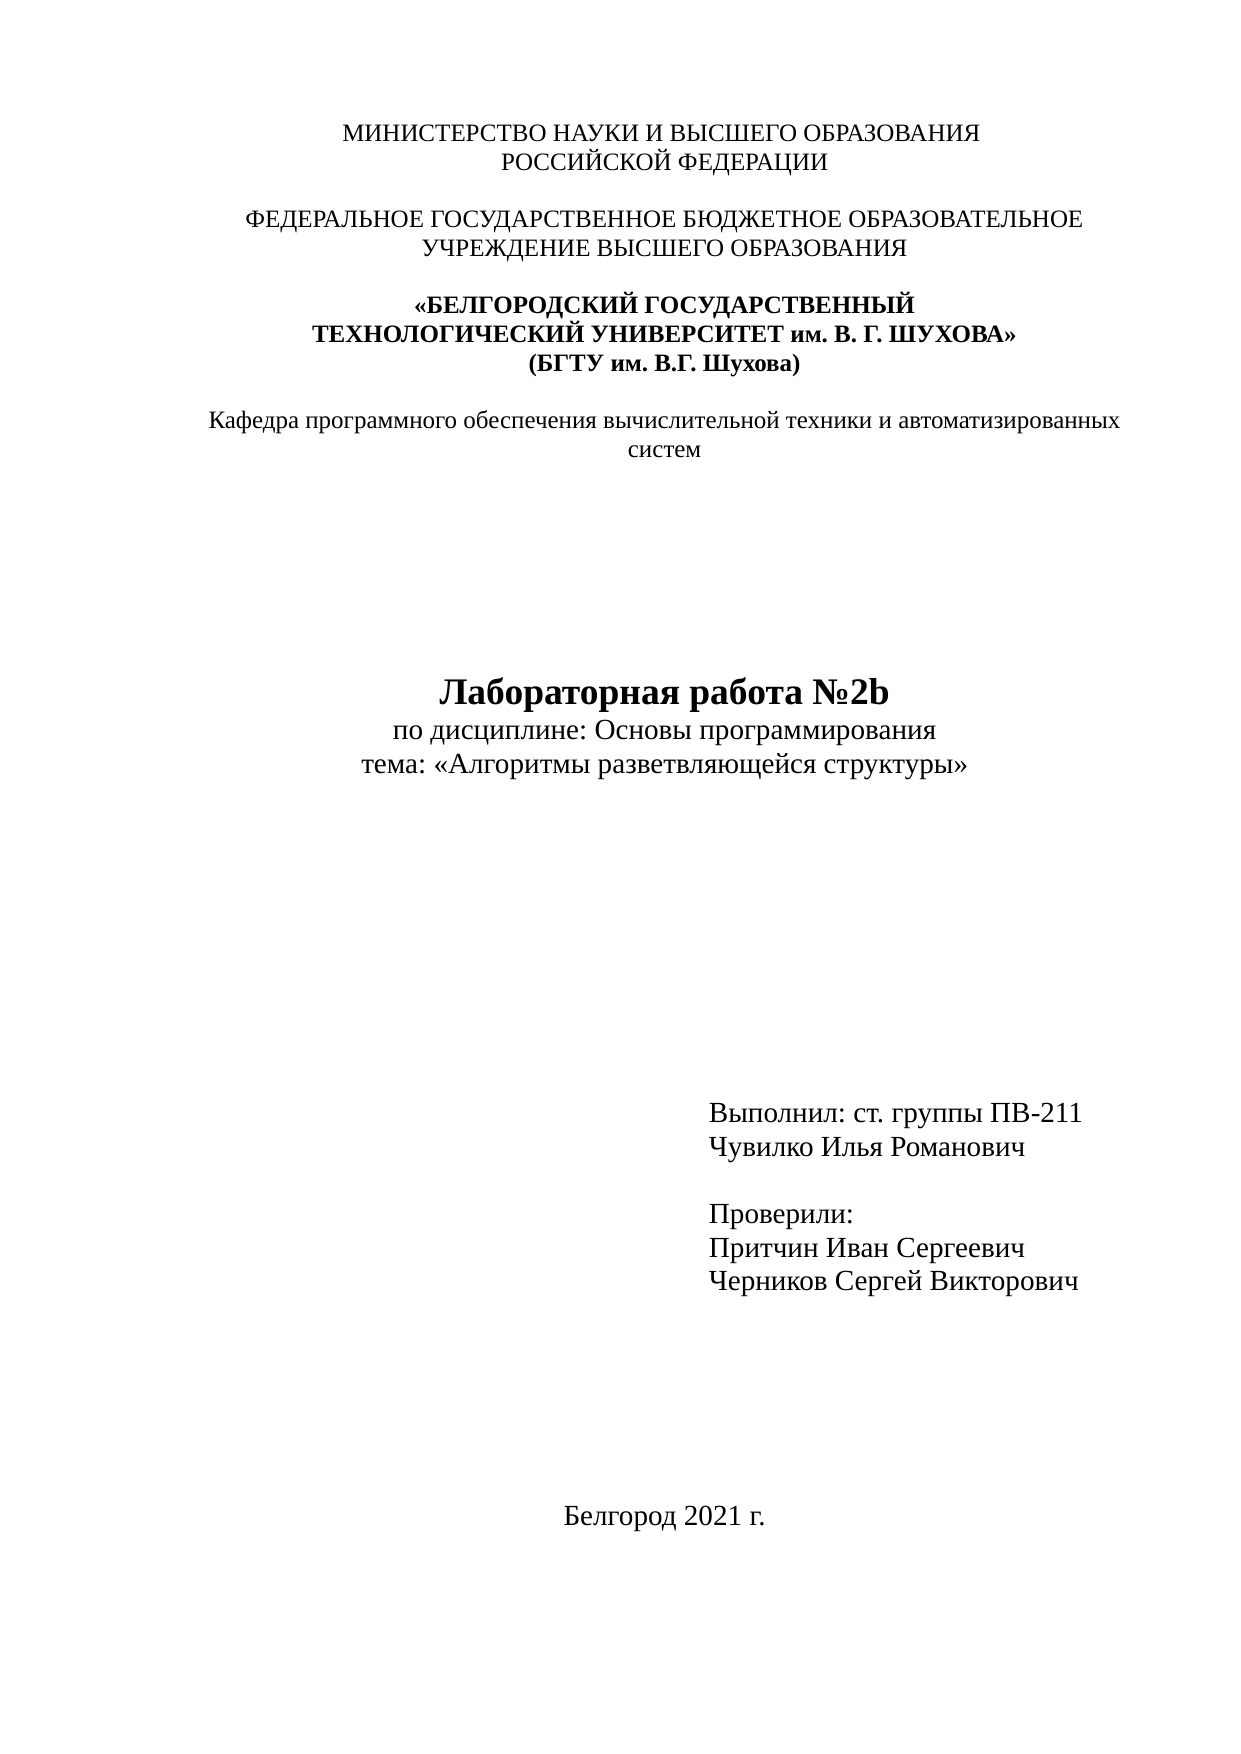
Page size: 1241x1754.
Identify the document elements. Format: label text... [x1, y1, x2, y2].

text Белгород 2021 г. [177, 1498, 1152, 1532]
text ТЕХНОЛОГИЧЕСКИЙ УНИВЕРСИТЕТ им. В. Г. ШУХОВА» [177, 319, 1152, 348]
text Лабораторная работа №2b [177, 669, 1152, 712]
text Кафедра программного обеспечения вычислительной техники и автоматизированных систем [177, 406, 1152, 463]
text Чувилко Илья Романович [177, 1129, 1152, 1163]
text Выполнил: ст. группы ПВ-211 [177, 1096, 1152, 1129]
text Проверили: [177, 1196, 1152, 1230]
text ФЕДЕРАЛЬНОЕ ГОСУДАРСТВЕННОЕ БЮДЖЕТНОЕ ОБРАЗОВАТЕЛЬНОЕ УЧРЕЖДЕНИЕ ВЫСШЕГО ОБРАЗОВАНИЯ [177, 204, 1152, 262]
text «БЕЛГОРОДСКИЙ ГОСУДАРСТВЕННЫЙ [177, 291, 1152, 319]
text тема: «Алгоритмы разветвляющейся структуры» [177, 746, 1152, 779]
text (БГТУ им. В.Г. Шухова) [177, 348, 1152, 377]
text МИНИСТЕРСТВО НАУКИ И ВЫСШЕГО ОБРАЗОВАНИЯ РОССИЙСКОЙ ФЕДЕРАЦИИ [177, 118, 1152, 176]
text Черников Сергей Викторович [177, 1263, 1152, 1297]
text Притчин Иван Сергеевич [177, 1230, 1152, 1263]
text по дисциплине: Основы программирования [177, 712, 1152, 746]
